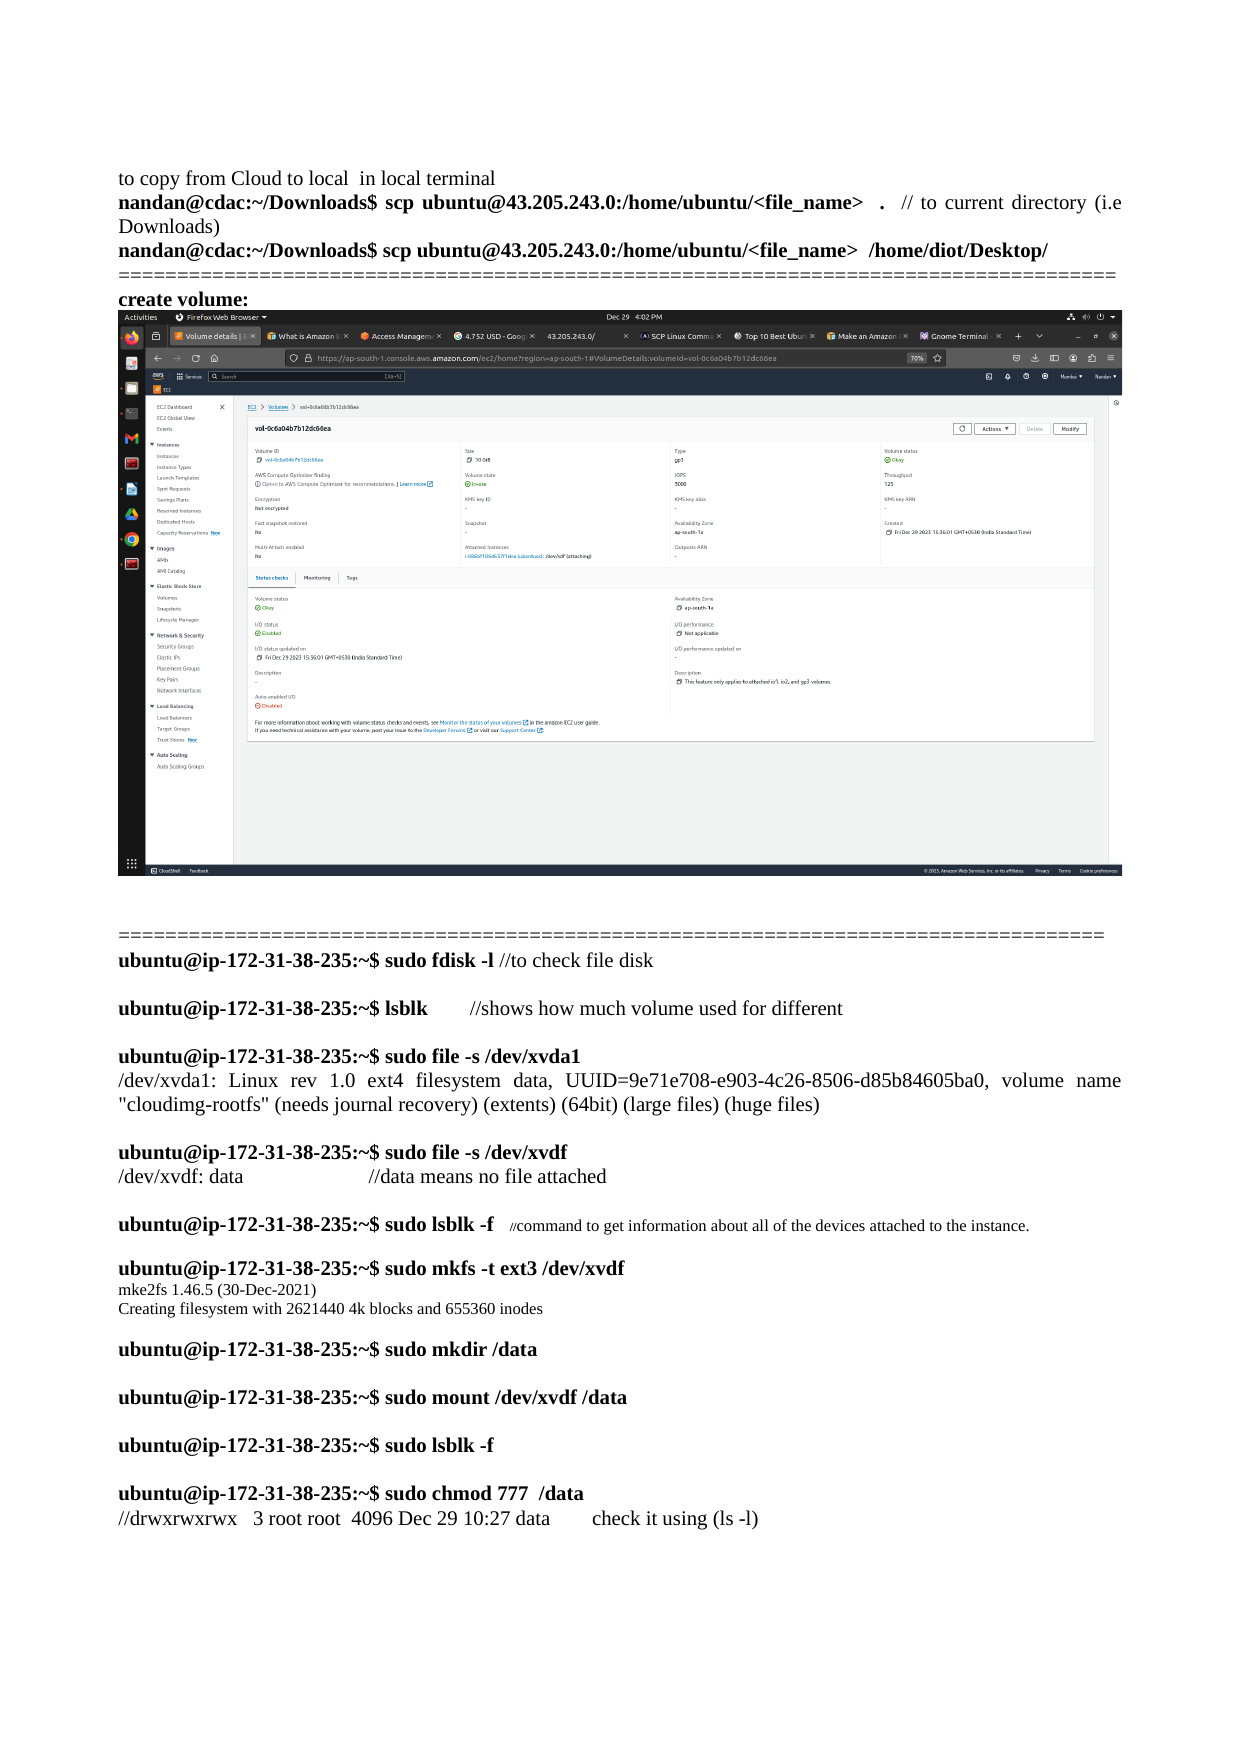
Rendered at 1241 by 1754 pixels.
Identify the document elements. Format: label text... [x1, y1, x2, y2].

text /dev/xvdf: data //data means no file attached [118, 1164, 1122, 1188]
picture [118, 310, 1123, 876]
text to copy from Cloud to local in local terminal [118, 166, 1122, 190]
text ==================================================================================== [118, 923, 1122, 947]
text Creating filesystem with 2621440 4k blocks and 655360 inodes [118, 1299, 1122, 1318]
text ubuntu@ip-172-31-38-235:~$ sudo mkdir /data [118, 1337, 1122, 1361]
text create volume: [118, 287, 1122, 310]
text //drwxrwxrwx 3 root root 4096 Dec 29 10:27 data check it using (ls -l) [118, 1505, 1122, 1529]
text ubuntu@ip-172-31-38-235:~$ sudo file -s /dev/xvda1 [118, 1044, 1122, 1068]
text ubuntu@ip-172-31-38-235:~$ sudo mkfs -t ext3 /dev/xvdf [118, 1255, 1122, 1279]
text ubuntu@ip-172-31-38-235:~$ sudo fdisk -l //to check file disk [118, 947, 1122, 972]
text mke2fs 1.46.5 (30-Dec-2021) [118, 1279, 1122, 1299]
text ===================================================================================== [118, 262, 1122, 287]
text ubuntu@ip-172-31-38-235:~$ sudo lsblk -f //command to get information about all of the devices attached to the instance. [118, 1212, 1122, 1236]
text ubuntu@ip-172-31-38-235:~$ lsblk //shows how much volume used for different [118, 996, 1122, 1020]
text /dev/xvda1: Linux rev 1.0 ext4 filesystem data, UUID=9e71e708-e903-4c26-8506-d85b84605ba0, volume name "cloudimg-rootfs" (needs journal recovery) (extents) (64bit) (large files) (huge files) [118, 1068, 1122, 1116]
text nandan@cdac:~/Downloads$ scp ubuntu@43.205.243.0:/home/ubuntu/<file_name> /home/diot/Desktop/ [118, 238, 1122, 262]
text ubuntu@ip-172-31-38-235:~$ sudo lsblk -f [118, 1433, 1122, 1457]
text ubuntu@ip-172-31-38-235:~$ sudo chmod 777 /data [118, 1481, 1122, 1505]
text ubuntu@ip-172-31-38-235:~$ sudo mount /dev/xvdf /data [118, 1385, 1122, 1409]
text nandan@cdac:~/Downloads$ scp ubuntu@43.205.243.0:/home/ubuntu/<file_name> . // to current directory (i.e Downloads) [118, 190, 1122, 238]
text ubuntu@ip-172-31-38-235:~$ sudo file -s /dev/xvdf [118, 1140, 1122, 1164]
